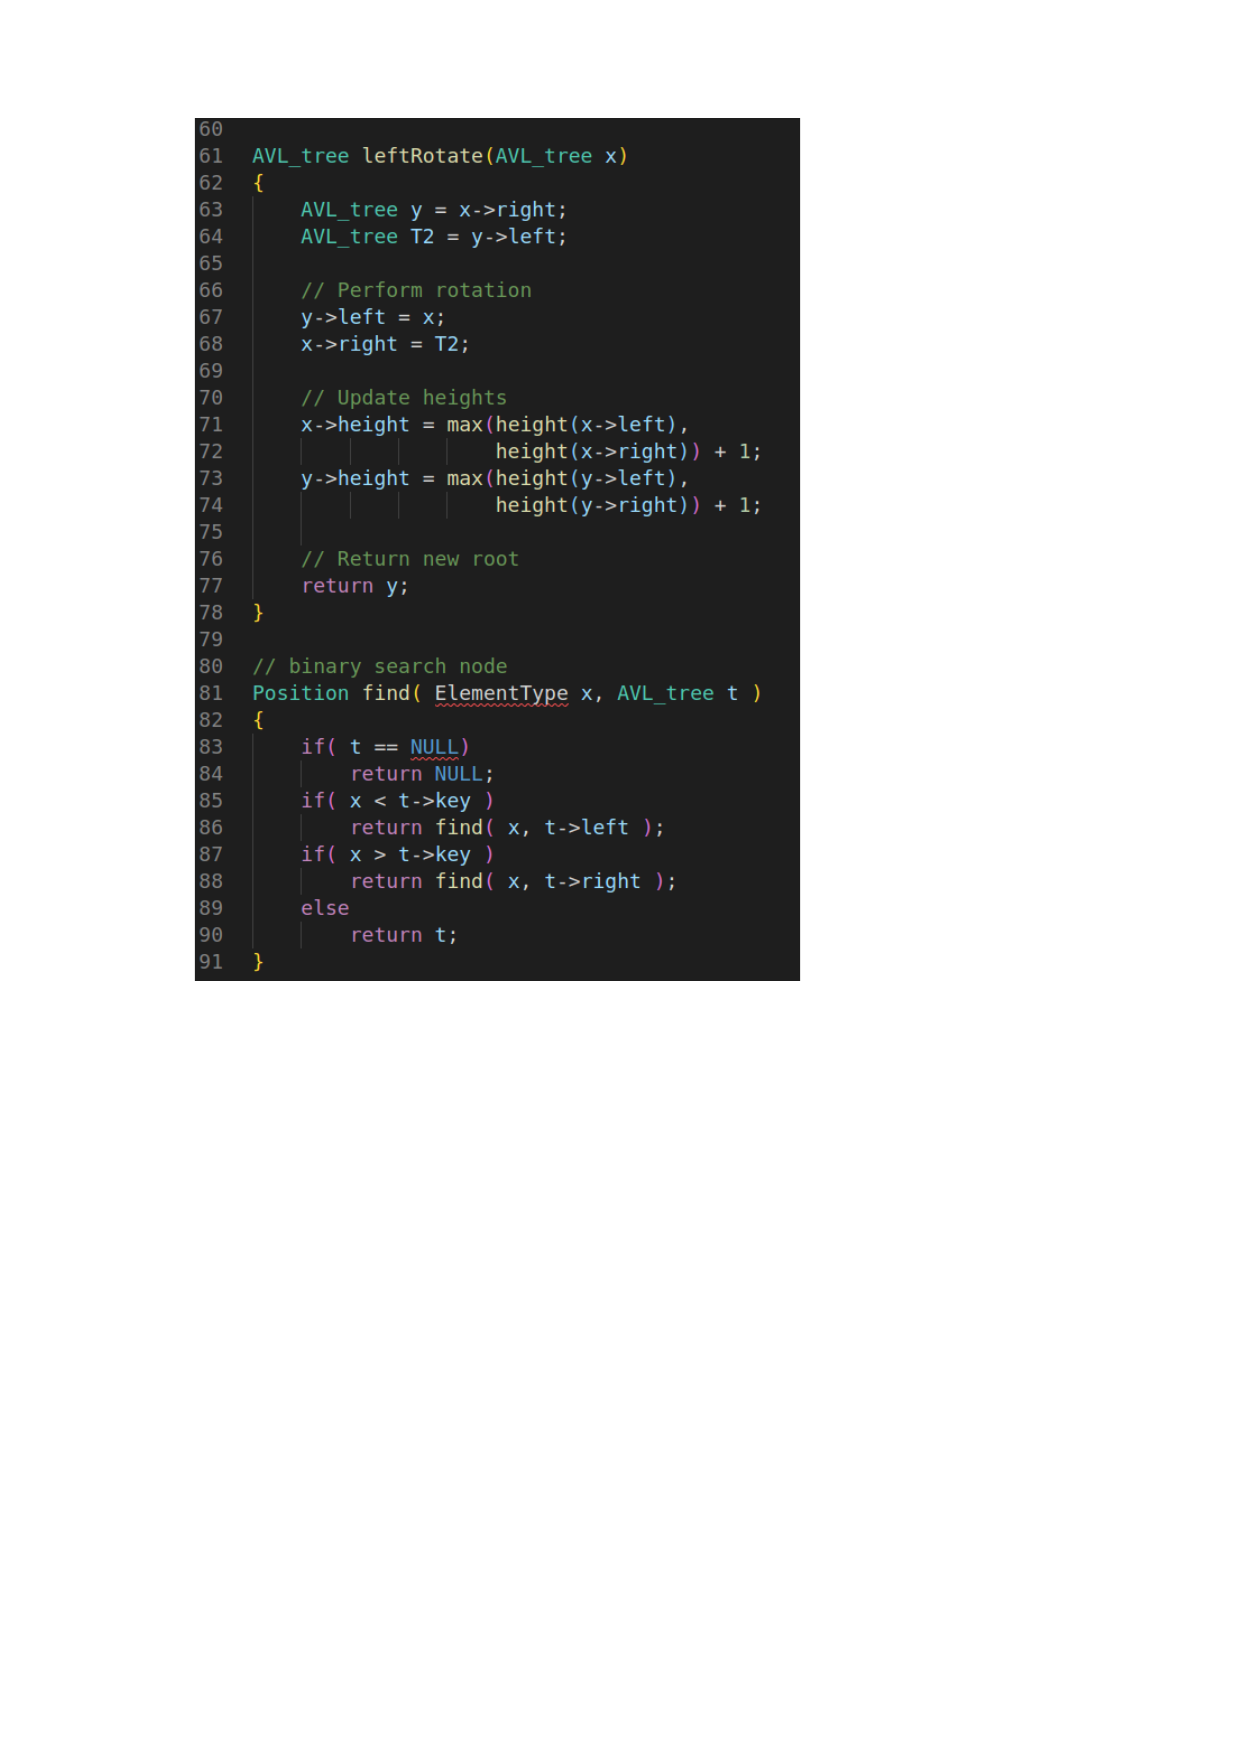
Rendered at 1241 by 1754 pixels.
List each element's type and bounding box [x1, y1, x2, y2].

picture [194, 118, 801, 981]
